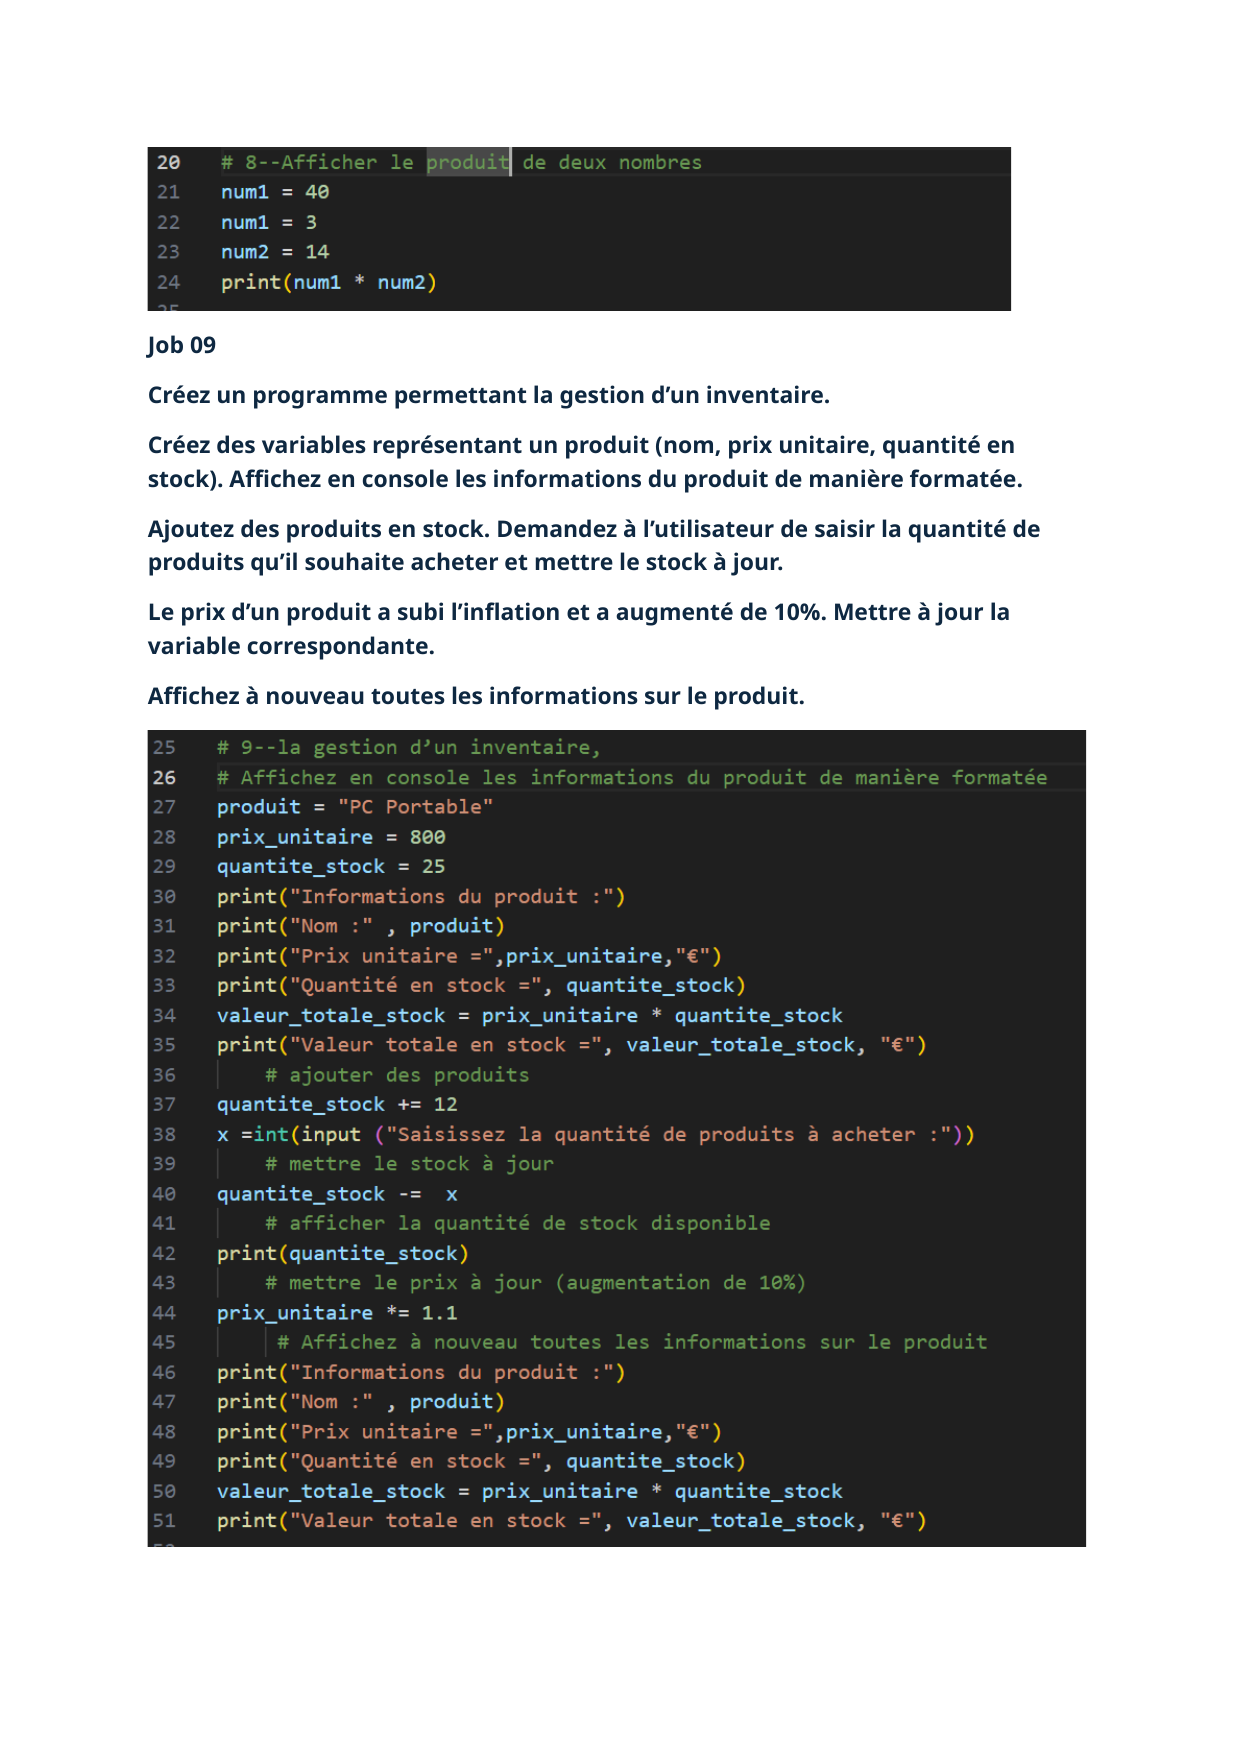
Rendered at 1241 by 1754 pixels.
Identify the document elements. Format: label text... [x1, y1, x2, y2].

text Job 09 [148, 329, 1093, 360]
text Le prix d’un produit a subi l’inflation et a augmenté de 10%. Mettre à jour la variable correspondante. [148, 596, 1093, 661]
text Créez un programme permettant la gestion d’un inventaire. [148, 379, 1093, 410]
text Créez des variables représentant un produit (nom, prix unitaire, quantité en stock). Affichez en console les informations du produit de manière formatée. [148, 429, 1093, 494]
text Ajoutez des produits en stock. Demandez à l’utilisateur de saisir la quantité de produits qu’il souhaite acheter et mettre le stock à jour. [148, 513, 1093, 577]
text Affichez à nouveau toutes les informations sur le produit. [148, 680, 1093, 711]
